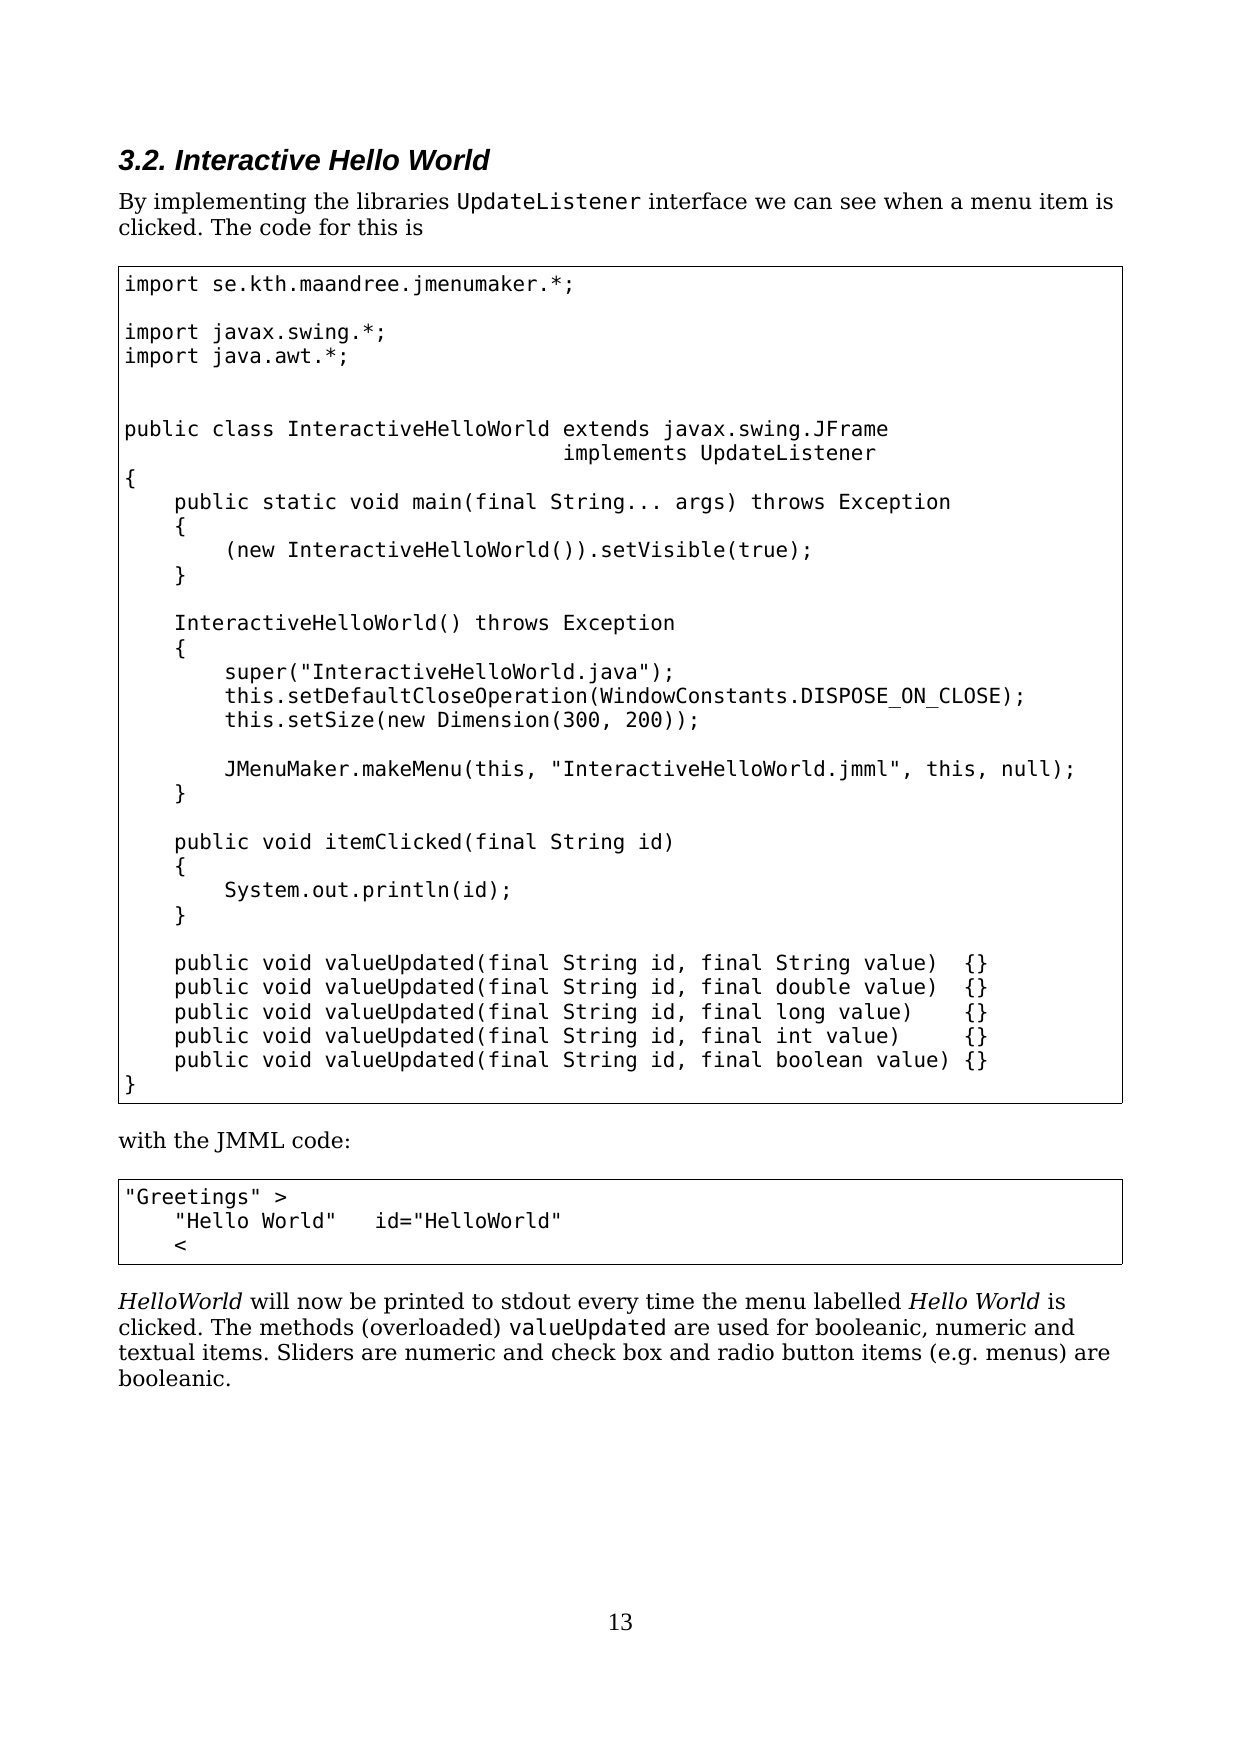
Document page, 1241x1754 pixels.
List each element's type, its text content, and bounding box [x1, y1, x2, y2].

text By implementing the libraries UpdateListener interface we can see when a menu item is clicked. The code for this is [118, 189, 1122, 240]
text with the JMML code: [118, 1128, 1122, 1154]
table_header import se.kth.maandree.jmenumaker.*; import javax.swing.*; import java.awt.*; public class InteractiveHelloWorld extends javax.swing.JFrame implements UpdateListener { public static void main(final String... args) throws Exception { (new InteractiveHelloWorld()).setVisible(true); } InteractiveHelloWorld() throws Exception { super("InteractiveHelloWorld.java"); this.setDefaultCloseOperation(WindowConstants.DISPOSE_ON_CLOSE); this.setSize(new Dimension(300, 200)); JMenuMaker.makeMenu(this, "InteractiveHelloWorld.jmml", this, null); } public void itemClicked(final String id) { System.out.println(id); } public void valueUpdated(final String id, final String value) {} public void valueUpdated(final String id, final double value) {} public void valueUpdated(final String id, final long value) {} public void valueUpdated(final String id, final int value) {} public void valueUpdated(final String id, final boolean value) {} } [119, 267, 1122, 1102]
subtitle 3.2. Interactive Hello World [118, 143, 1122, 177]
text HelloWorld will now be printed to stdout every time the menu labelled Hello World is clicked. The methods (overloaded) valueUpdated are used for booleanic, numeric and textual items. Sliders are numeric and check box and radio button items (e.g. menus) are booleanic. [118, 1289, 1122, 1391]
table_header "Greetings" > "Hello World" id="HelloWorld" < [119, 1180, 1122, 1263]
